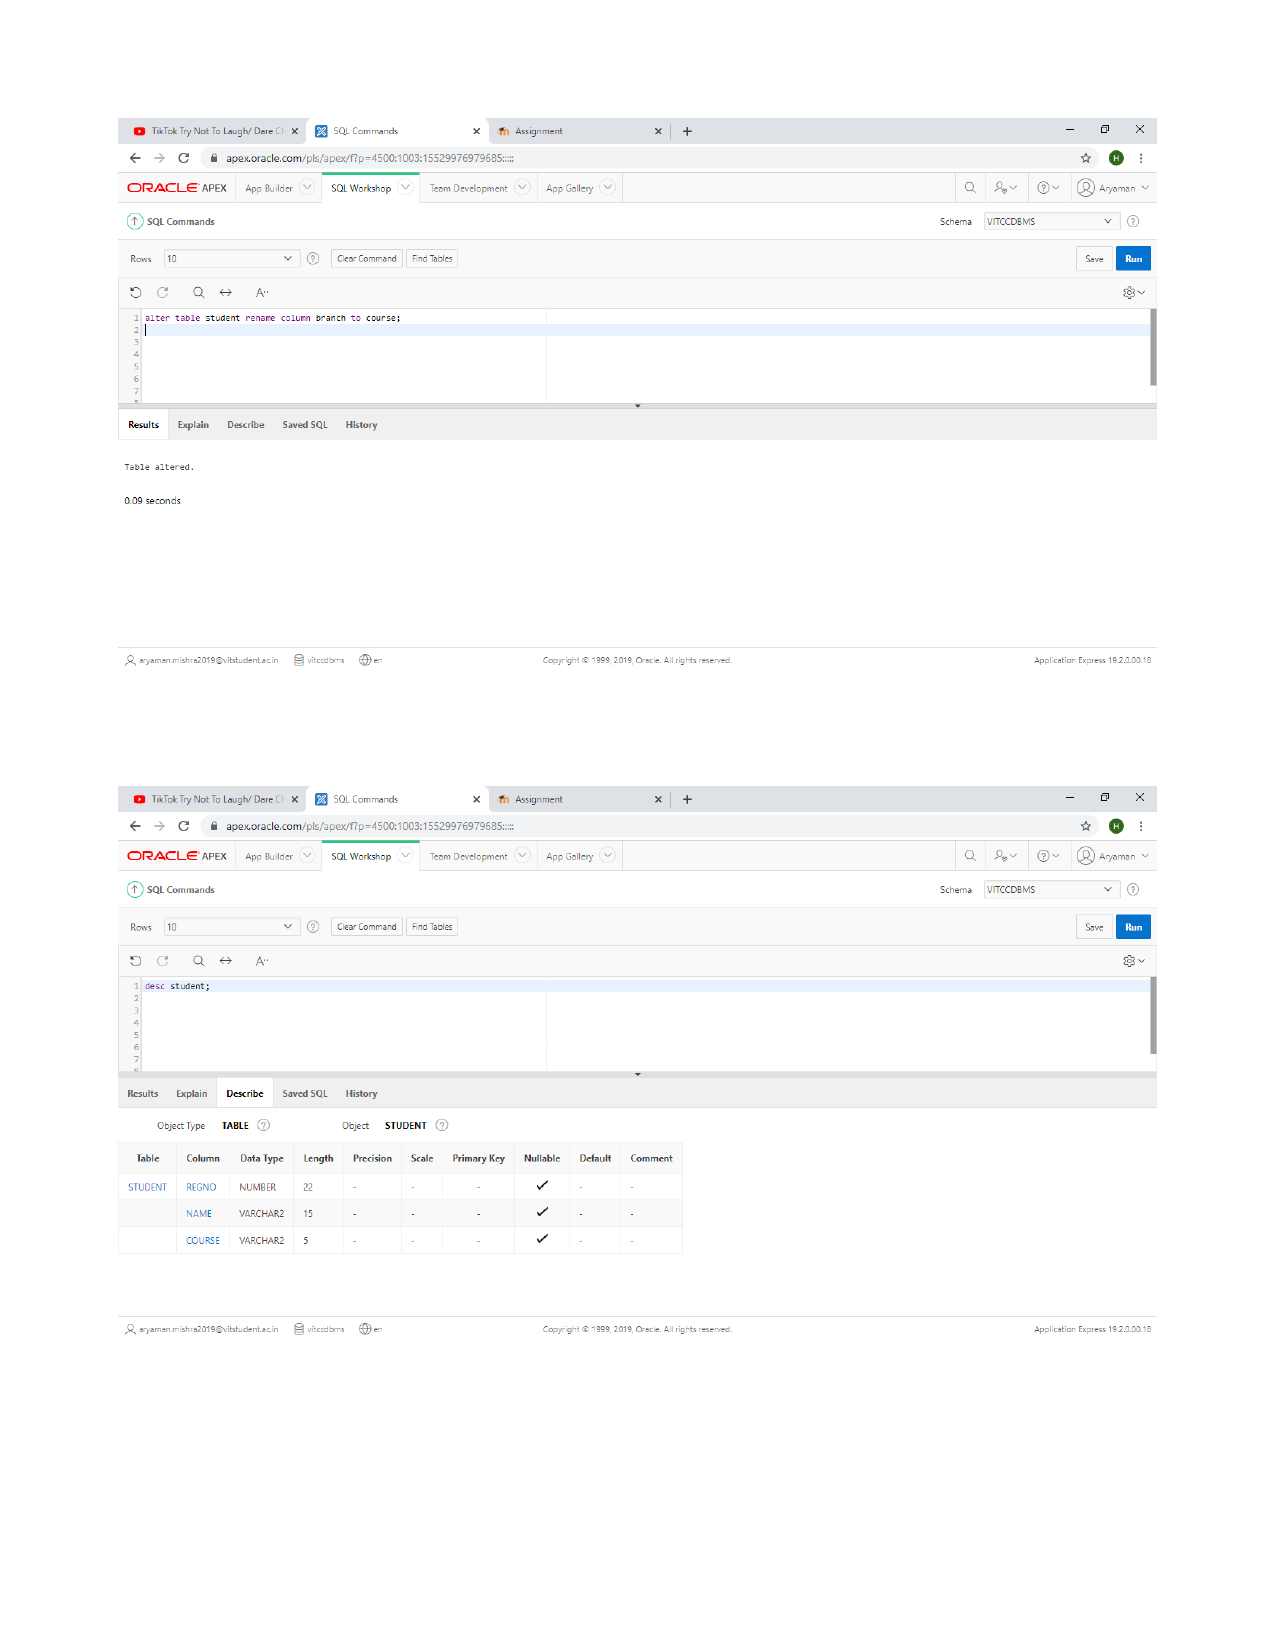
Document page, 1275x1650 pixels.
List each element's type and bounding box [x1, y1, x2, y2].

picture [118, 786, 1157, 1341]
picture [118, 118, 1157, 672]
